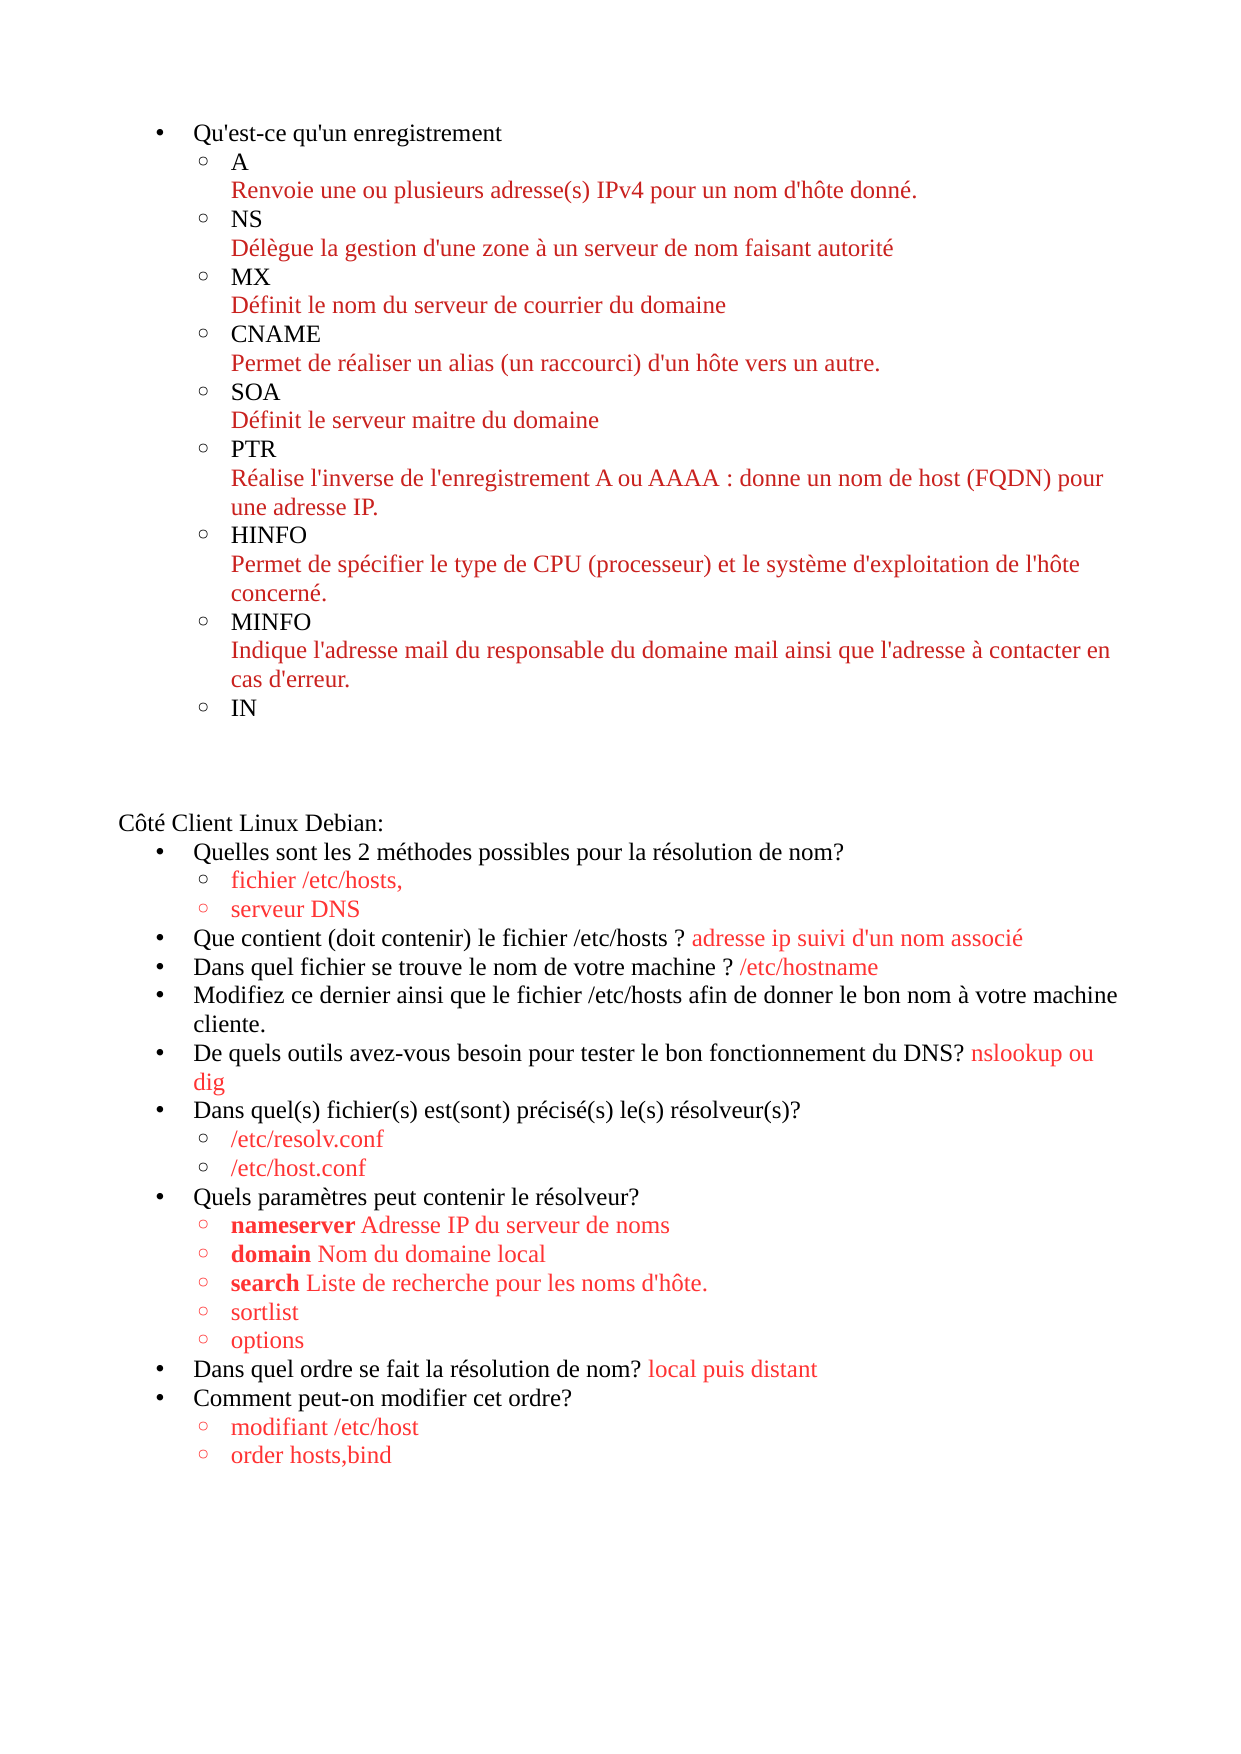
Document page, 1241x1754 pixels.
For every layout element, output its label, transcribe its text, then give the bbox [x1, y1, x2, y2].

list domain Nom du domaine local [193, 1239, 1122, 1268]
list /etc/resolv.conf [193, 1124, 1122, 1153]
list Indique l'adresse mail du responsable du domaine mail ainsi que l'adresse à contacter en cas d'erreur. [193, 636, 1122, 693]
list SOA [193, 377, 1122, 406]
list Qu'est-ce qu'un enregistrement [156, 118, 1122, 147]
list Délègue la gestion d'une zone à un serveur de nom faisant autorité [193, 233, 1122, 262]
list Dans quel(s) fichier(s) est(sont) précisé(s) le(s) résolveur(s)? [156, 1096, 1122, 1124]
list Modifiez ce dernier ainsi que le fichier /etc/hosts afin de donner le bon nom à votre machine cliente. [156, 981, 1122, 1038]
list A [193, 147, 1122, 176]
list NS [193, 204, 1122, 233]
list search Liste de recherche pour les noms d'hôte. [193, 1268, 1122, 1297]
list CNAME [193, 319, 1122, 348]
list Dans quel fichier se trouve le nom de votre machine ? /etc/hostname [156, 952, 1122, 981]
list Quelles sont les 2 méthodes possibles pour la résolution de nom? [156, 837, 1122, 866]
list Comment peut-on modifier cet ordre? [156, 1383, 1122, 1412]
list Dans quel ordre se fait la résolution de nom? local puis distant [156, 1354, 1122, 1383]
list Quels paramètres peut contenir le résolveur? [156, 1182, 1122, 1211]
list Permet de réaliser un alias (un raccourci) d'un hôte vers un autre. [193, 348, 1122, 377]
list options [193, 1326, 1122, 1354]
list Permet de spécifier le type de CPU (processeur) et le système d'exploitation de l'hôte concerné. [193, 549, 1122, 607]
list De quels outils avez-vous besoin pour tester le bon fonctionnement du DNS? nslookup ou dig [156, 1038, 1122, 1096]
list MINFO [193, 607, 1122, 636]
list Réalise l'inverse de l'enregistrement A ou AAAA : donne un nom de host (FQDN) pour une adresse IP. [193, 463, 1122, 521]
list order hosts,bind [193, 1441, 1122, 1469]
text Côté Client Linux Debian: [118, 808, 1122, 837]
list /etc/host.conf [193, 1153, 1122, 1182]
list Renvoie une ou plusieurs adresse(s) IPv4 pour un nom d'hôte donné. [193, 176, 1122, 204]
list PTR [193, 434, 1122, 463]
list HINFO [193, 521, 1122, 549]
list Définit le nom du serveur de courrier du domaine [193, 291, 1122, 319]
list nameserver Adresse IP du serveur de noms [193, 1211, 1122, 1239]
list serveur DNS [193, 894, 1122, 923]
list MX [193, 262, 1122, 291]
list sortlist [193, 1297, 1122, 1326]
list IN [193, 693, 1122, 722]
list Définit le serveur maitre du domaine [193, 406, 1122, 434]
list fichier /etc/hosts, [193, 866, 1122, 894]
list Que contient (doit contenir) le fichier /etc/hosts ? adresse ip suivi d'un nom associé [156, 923, 1122, 952]
list modifiant /etc/host [193, 1412, 1122, 1441]
